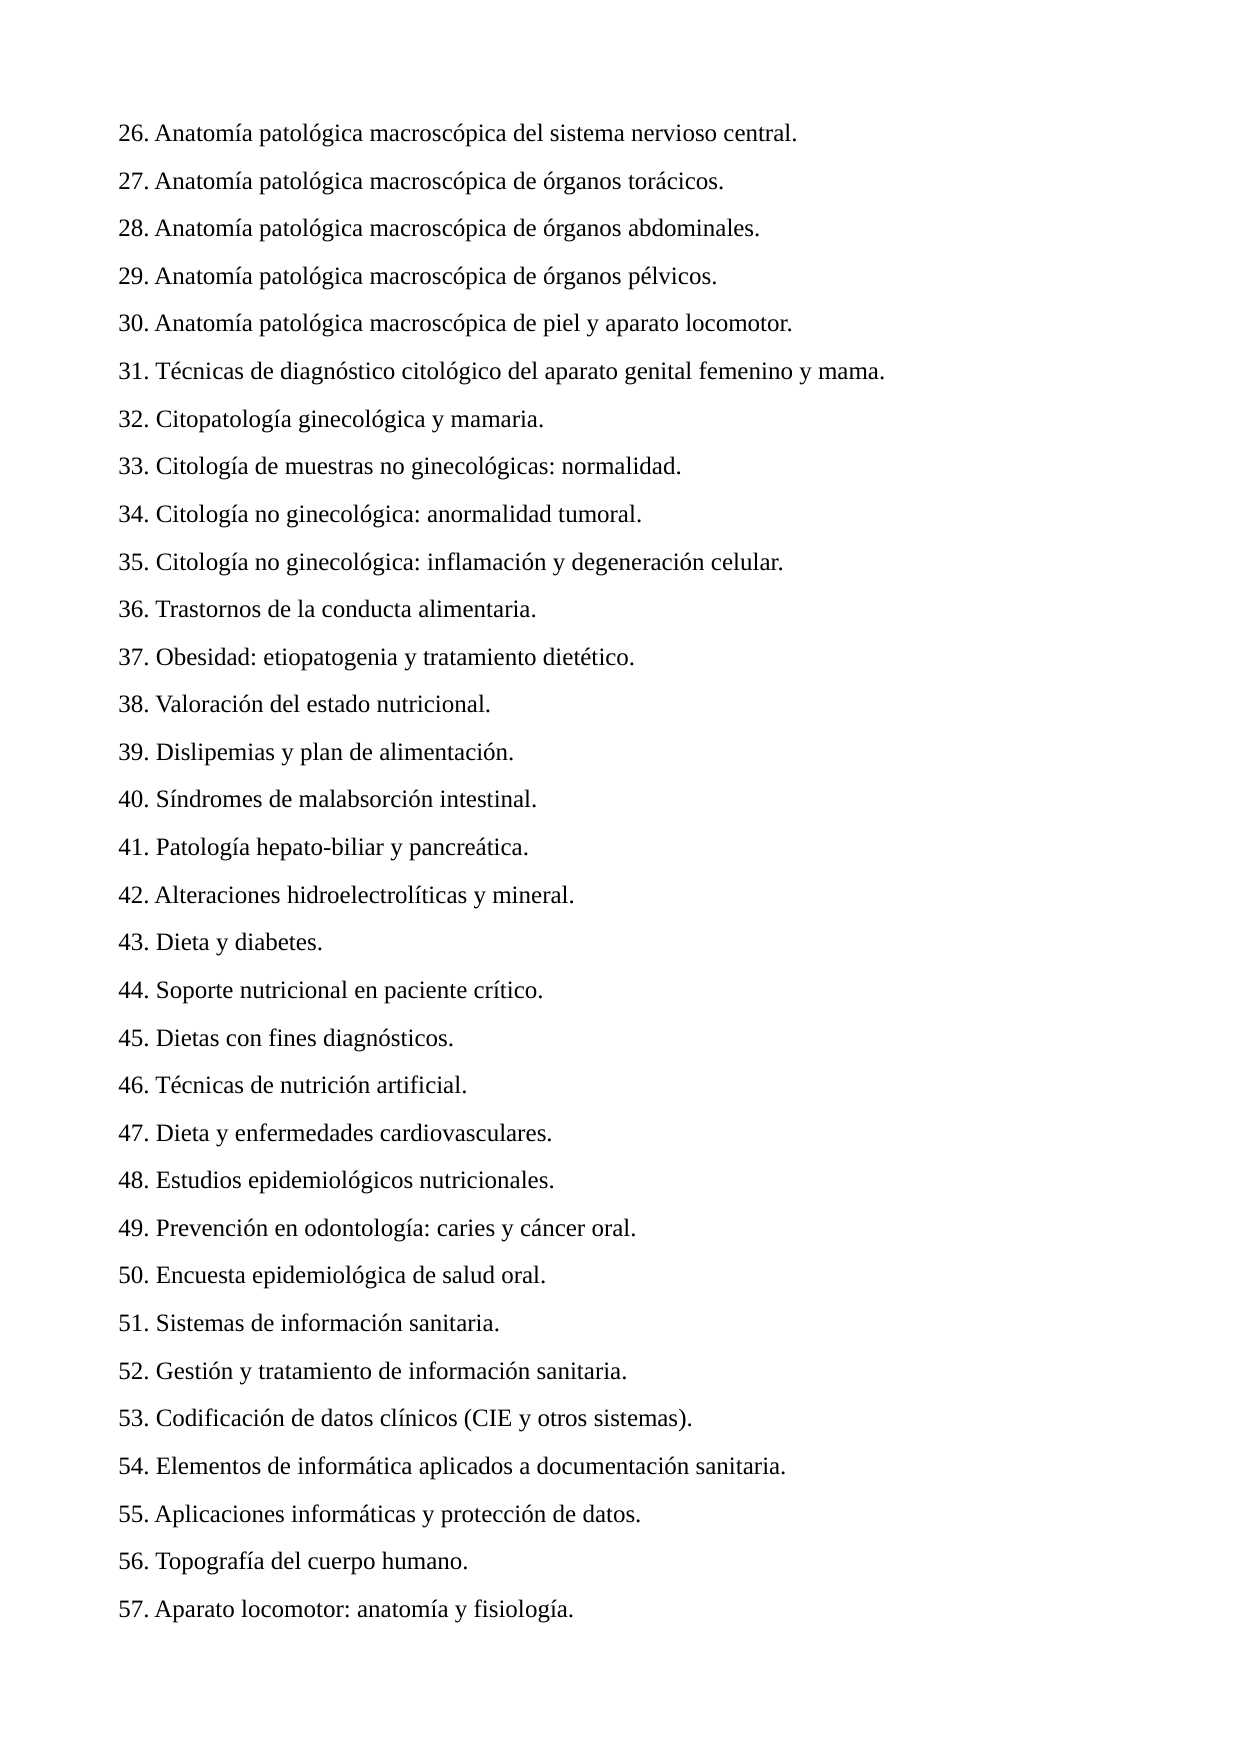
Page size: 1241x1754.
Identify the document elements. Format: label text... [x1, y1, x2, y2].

text 40. Síndromes de malabsorción intestinal. [118, 784, 1122, 813]
text 26. Anatomía patológica macroscópica del sistema nervioso central. [118, 118, 1122, 147]
text 47. Dieta y enfermedades cardiovasculares. [118, 1118, 1122, 1147]
text 30. Anatomía patológica macroscópica de piel y aparato locomotor. [118, 308, 1122, 337]
text 34. Citología no ginecológica: anormalidad tumoral. [118, 499, 1122, 528]
text 27. Anatomía patológica macroscópica de órganos torácicos. [118, 166, 1122, 194]
text 43. Dieta y diabetes. [118, 927, 1122, 956]
text 41. Patología hepato-biliar y pancreática. [118, 832, 1122, 861]
text 45. Dietas con fines diagnósticos. [118, 1023, 1122, 1051]
text 33. Citología de muestras no ginecológicas: normalidad. [118, 451, 1122, 480]
text 50. Encuesta epidemiológica de salud oral. [118, 1261, 1122, 1289]
text 28. Anatomía patológica macroscópica de órganos abdominales. [118, 213, 1122, 242]
text 56. Topografía del cuerpo humano. [118, 1546, 1122, 1575]
text 38. Valoración del estado nutricional. [118, 689, 1122, 718]
text 54. Elementos de informática aplicados a documentación sanitaria. [118, 1451, 1122, 1480]
text 52. Gestión y tratamiento de información sanitaria. [118, 1356, 1122, 1384]
text 29. Anatomía patológica macroscópica de órganos pélvicos. [118, 261, 1122, 290]
text 32. Citopatología ginecológica y mamaria. [118, 404, 1122, 432]
text 55. Aplicaciones informáticas y protección de datos. [118, 1499, 1122, 1527]
text 51. Sistemas de información sanitaria. [118, 1308, 1122, 1337]
text 53. Codificación de datos clínicos (CIE y otros sistemas). [118, 1403, 1122, 1432]
text 31. Técnicas de diagnóstico citológico del aparato genital femenino y mama. [118, 356, 1122, 385]
text 48. Estudios epidemiológicos nutricionales. [118, 1165, 1122, 1194]
text 37. Obesidad: etiopatogenia y tratamiento dietético. [118, 642, 1122, 671]
text 44. Soporte nutricional en paciente crítico. [118, 975, 1122, 1004]
text 49. Prevención en odontología: caries y cáncer oral. [118, 1213, 1122, 1242]
text 35. Citología no ginecológica: inflamación y degeneración celular. [118, 547, 1122, 575]
text 46. Técnicas de nutrición artificial. [118, 1070, 1122, 1099]
text 42. Alteraciones hidroelectrolíticas y mineral. [118, 880, 1122, 908]
text 57. Aparato locomotor: anatomía y fisiología. [118, 1594, 1122, 1623]
text 36. Trastornos de la conducta alimentaria. [118, 594, 1122, 623]
text 39. Dislipemias y plan de alimentación. [118, 737, 1122, 766]
